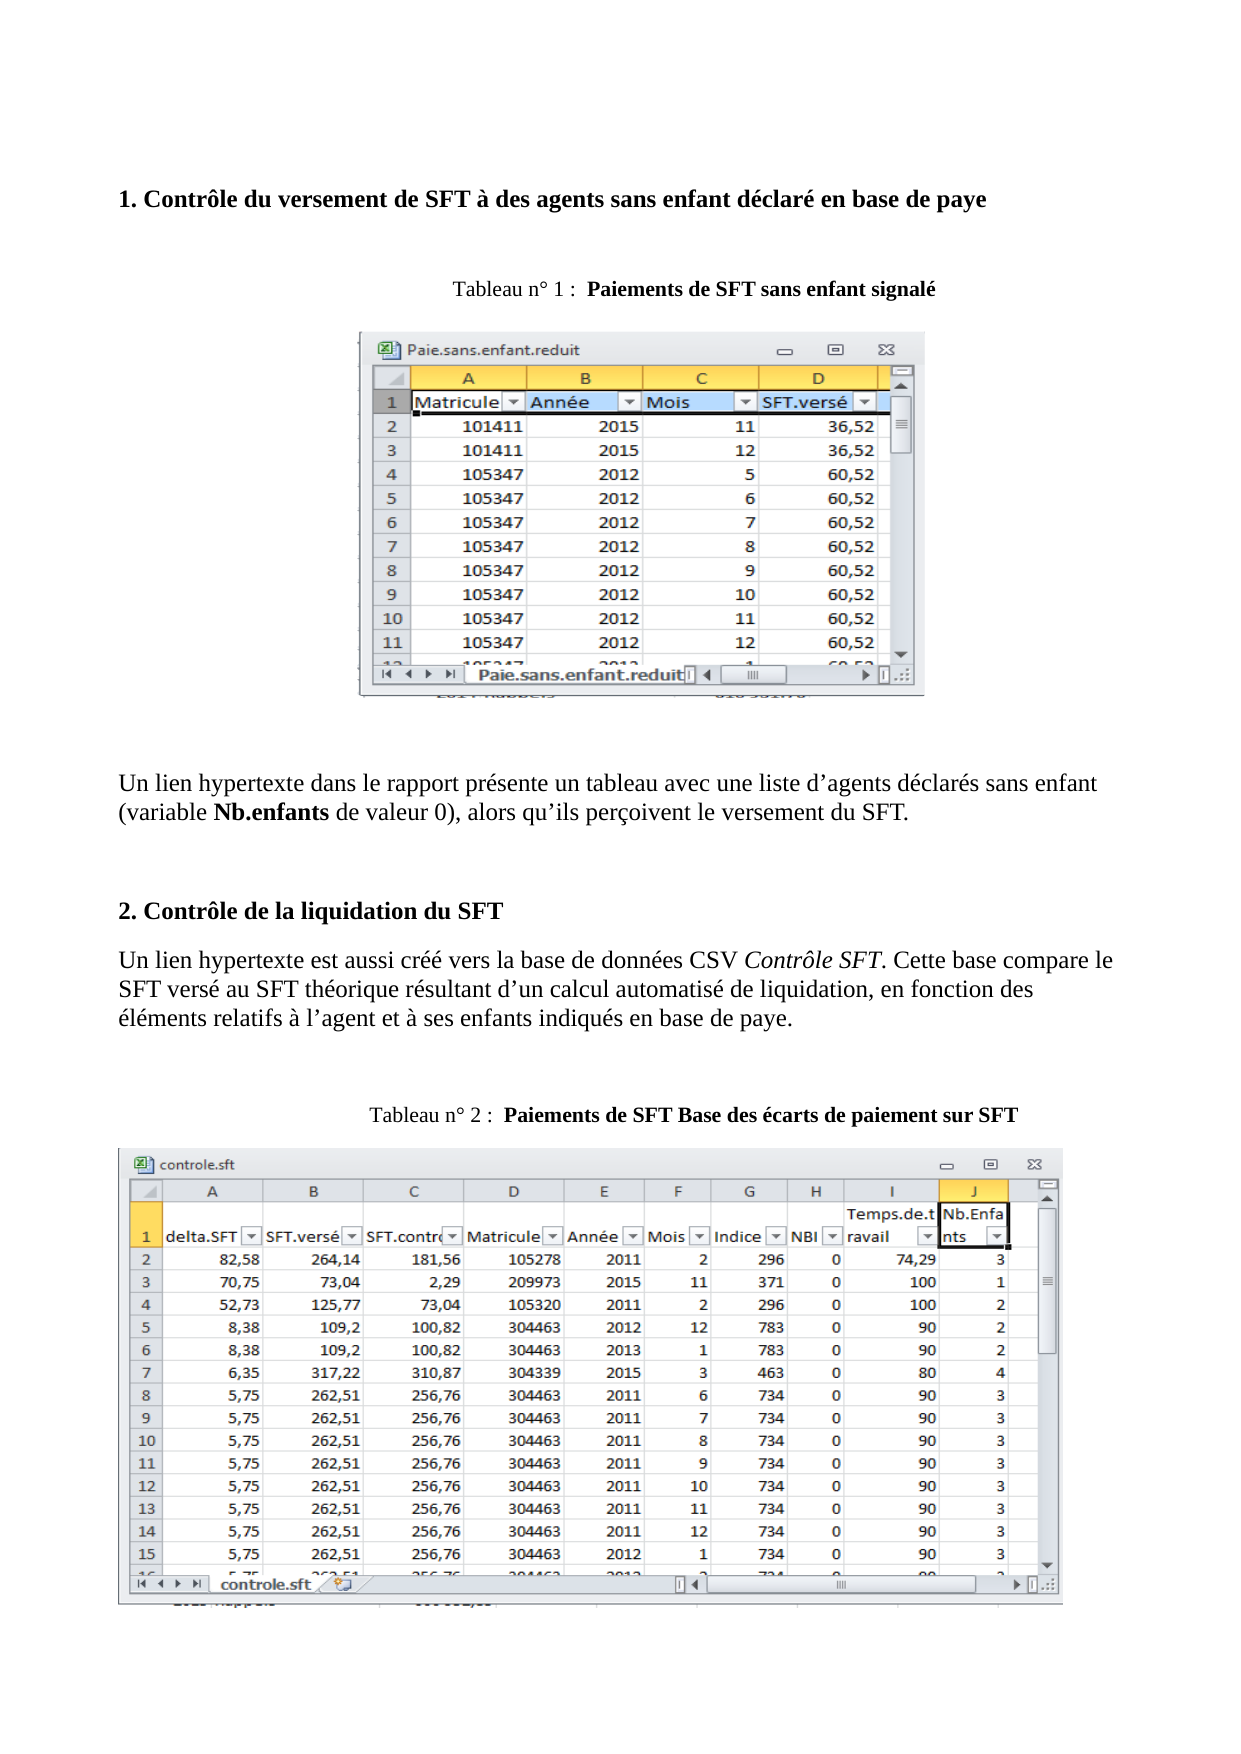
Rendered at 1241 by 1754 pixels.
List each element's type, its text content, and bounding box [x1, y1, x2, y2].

list Paiements de SFT Base des écarts de paiement sur SFT [266, 1102, 1122, 1128]
text Un lien hypertexte est aussi créé vers la base de données CSV Contrôle SFT. Cette base compare le SFT versé au SFT théorique résultant d’un calcul automatisé de liquidation, en fonction des éléments relatifs à l’agent et à ses enfants indiqués en base de paye. [118, 945, 1122, 1032]
text 1. Contrôle du versement de SFT à des agents sans enfant déclaré en base de paye [118, 184, 1122, 213]
text 2. Contrôle de la liquidation du SFT [118, 896, 1122, 924]
text Un lien hypertexte dans le rapport présente un tableau avec une liste d’agents déclarés sans enfant (variable Nb.enfants de valeur 0), alors qu’ils perçoivent le versement du SFT. [118, 768, 1122, 825]
list Paiements de SFT sans enfant signalé [266, 276, 1122, 301]
